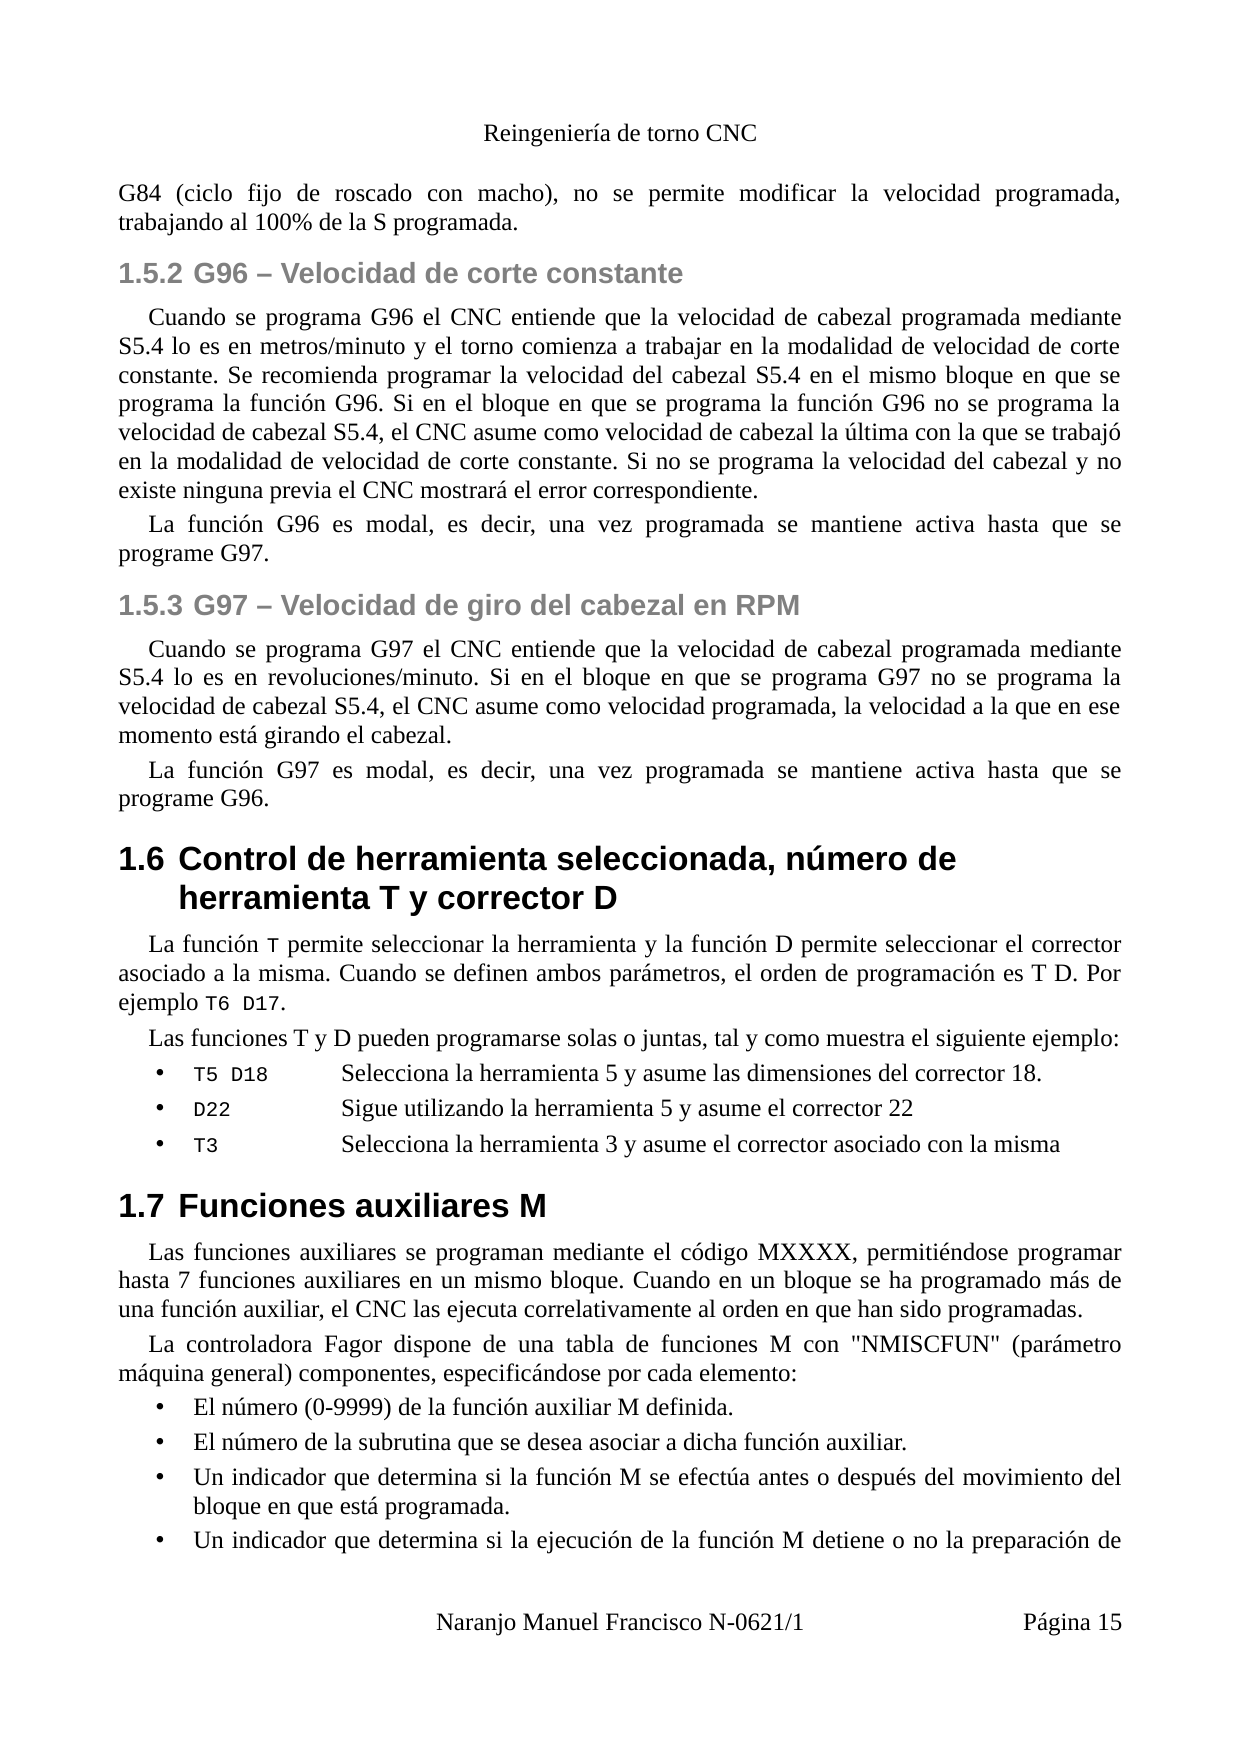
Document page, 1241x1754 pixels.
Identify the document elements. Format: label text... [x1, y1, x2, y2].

list T3 Selecciona la herramienta 3 y asume el corrector asociado con la misma [156, 1129, 1122, 1158]
text Las funciones T y D pueden programarse solas o juntas, tal y como muestra el siguiente ejemplo: [118, 1023, 1122, 1052]
text La función G96 es modal, es decir, una vez programada se mantiene activa hasta que se programe G97. [118, 509, 1122, 567]
subtitle G97 – Velocidad de giro del cabezal en RPM [118, 588, 1122, 621]
text La función T permite seleccionar la herramienta y la función D permite seleccionar el corrector asociado a la misma. Cuando se definen ambos parámetros, el orden de programación es T D. Por ejemplo T6 D17. [118, 929, 1122, 1017]
list T5 D18 Selecciona la herramienta 5 y asume las dimensiones del corrector 18. [156, 1058, 1122, 1087]
list El número de la subrutina que se desea asociar a dicha función auxiliar. [156, 1427, 1122, 1456]
text Cuando se programa G97 el CNC entiende que la velocidad de cabezal programada mediante S5.4 lo es en revoluciones/minuto. Si en el bloque en que se programa G97 no se programa la velocidad de cabezal S5.4, el CNC asume como velocidad programada, la velocidad a la que en ese momento está girando el cabezal. [118, 634, 1122, 749]
list El número (0-9999) de la función auxiliar M definida. [156, 1392, 1122, 1421]
text G84 (ciclo fijo de roscado con macho), no se permite modificar la velocidad programada, trabajando al 100% de la S programada. [118, 178, 1122, 236]
text Las funciones auxiliares se programan mediante el código MXXXX, permitiéndose programar hasta 7 funciones auxiliares en un mismo bloque. Cuando en un bloque se ha programado más de una función auxiliar, el CNC las ejecuta correlativamente al orden en que han sido programadas. [118, 1237, 1122, 1323]
subtitle G96 – Velocidad de corte constante [118, 256, 1122, 290]
text La función G97 es modal, es decir, una vez programada se mantiene activa hasta que se programe G96. [118, 755, 1122, 812]
subtitle Funciones auxiliares M [118, 1185, 1122, 1224]
subtitle Control de herramienta seleccionada, número de herramienta T y corrector D [118, 839, 1122, 916]
list Un indicador que determina si la función M se efectúa antes o después del movimiento del bloque en que está programada. [156, 1462, 1122, 1519]
text Cuando se programa G96 el CNC entiende que la velocidad de cabezal programada mediante S5.4 lo es en metros/minuto y el torno comienza a trabajar en la modalidad de velocidad de corte constante. Se recomienda programar la velocidad del cabezal S5.4 en el mismo bloque en que se programa la función G96. Si en el bloque en que se programa la función G96 no se programa la velocidad de cabezal S5.4, el CNC asume como velocidad de cabezal la última con la que se trabajó en la modalidad de velocidad de corte constante. Si no se programa la velocidad del cabezal y no existe ninguna previa el CNC mostrará el error correspondiente. [118, 302, 1122, 503]
list Un indicador que determina si la ejecución de la función M detiene o no la preparación de [156, 1526, 1122, 1554]
list D22 Sigue utilizando la herramienta 5 y asume el corrector 22 [156, 1093, 1122, 1123]
text La controladora Fagor dispone de una tabla de funciones M con "NMISCFUN" (parámetro máquina general) componentes, especificándose por cada elemento: [118, 1329, 1122, 1386]
